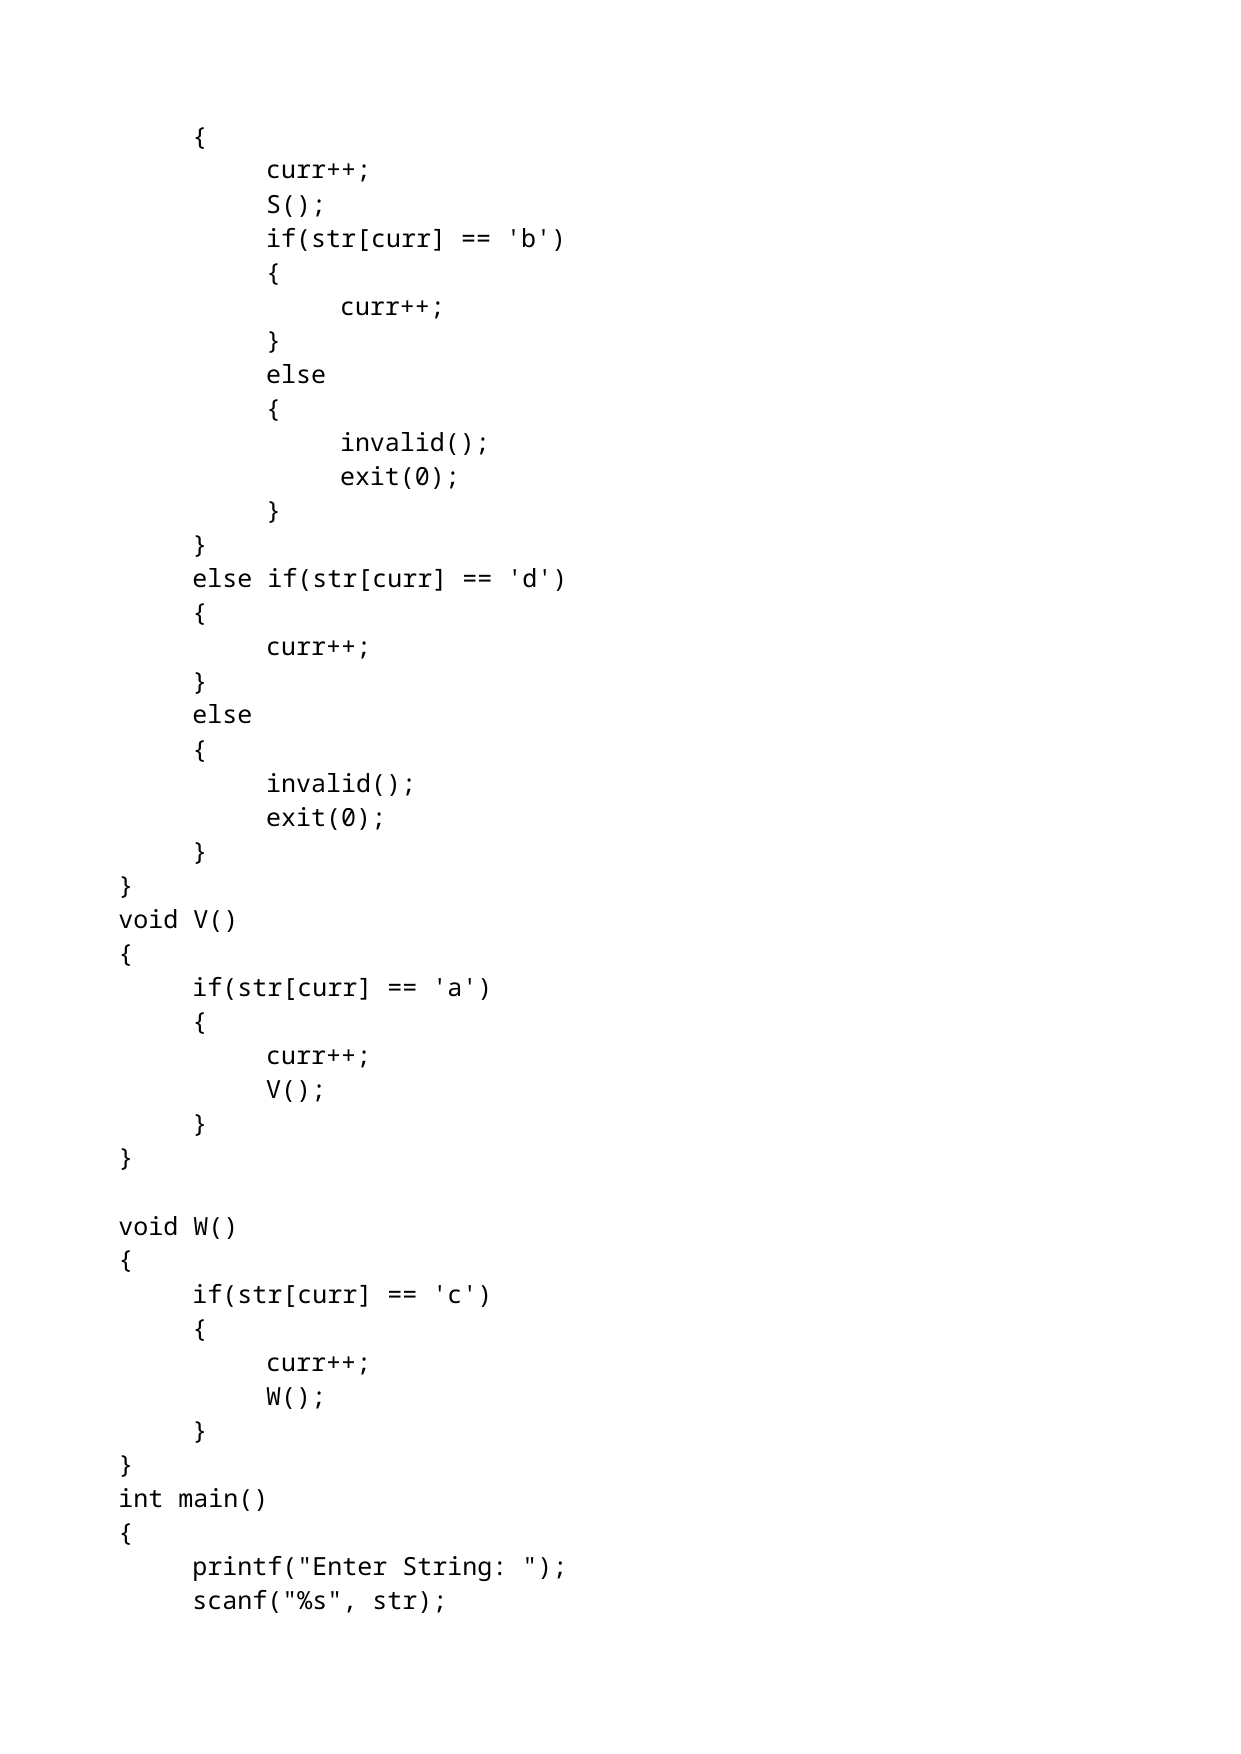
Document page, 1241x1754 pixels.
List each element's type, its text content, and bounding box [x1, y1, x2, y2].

text if(str[curr] == 'c') [118, 1276, 1122, 1310]
text } [118, 833, 1122, 867]
text { [118, 118, 1122, 152]
text } [118, 1140, 1122, 1174]
text { [118, 595, 1122, 629]
text { [118, 391, 1122, 425]
text invalid(); [118, 425, 1122, 459]
text { [118, 936, 1122, 970]
text } [118, 493, 1122, 527]
text void V() [118, 902, 1122, 936]
text W(); [118, 1378, 1122, 1412]
text int main() [118, 1481, 1122, 1515]
text exit(0); [118, 799, 1122, 833]
text { [118, 1310, 1122, 1344]
text else [118, 697, 1122, 731]
text invalid(); [118, 765, 1122, 799]
text scanf("%s", str); [118, 1583, 1122, 1617]
text if(str[curr] == 'b') [118, 220, 1122, 254]
text curr++; [118, 629, 1122, 663]
text else [118, 357, 1122, 391]
text } [118, 1412, 1122, 1447]
text } [118, 867, 1122, 902]
text } [118, 663, 1122, 697]
text curr++; [118, 152, 1122, 186]
text curr++; [118, 1038, 1122, 1072]
text curr++; [118, 288, 1122, 322]
text V(); [118, 1072, 1122, 1106]
text { [118, 1242, 1122, 1276]
text printf("Enter String: "); [118, 1549, 1122, 1583]
text exit(0); [118, 459, 1122, 493]
text S(); [118, 186, 1122, 220]
text void W() [118, 1208, 1122, 1242]
text { [118, 254, 1122, 288]
text { [118, 1004, 1122, 1038]
text else if(str[curr] == 'd') [118, 561, 1122, 595]
text } [118, 527, 1122, 561]
text } [118, 322, 1122, 357]
text } [118, 1447, 1122, 1481]
text { [118, 1515, 1122, 1549]
text curr++; [118, 1344, 1122, 1378]
text if(str[curr] == 'a') [118, 970, 1122, 1004]
text } [118, 1106, 1122, 1140]
text { [118, 731, 1122, 765]
